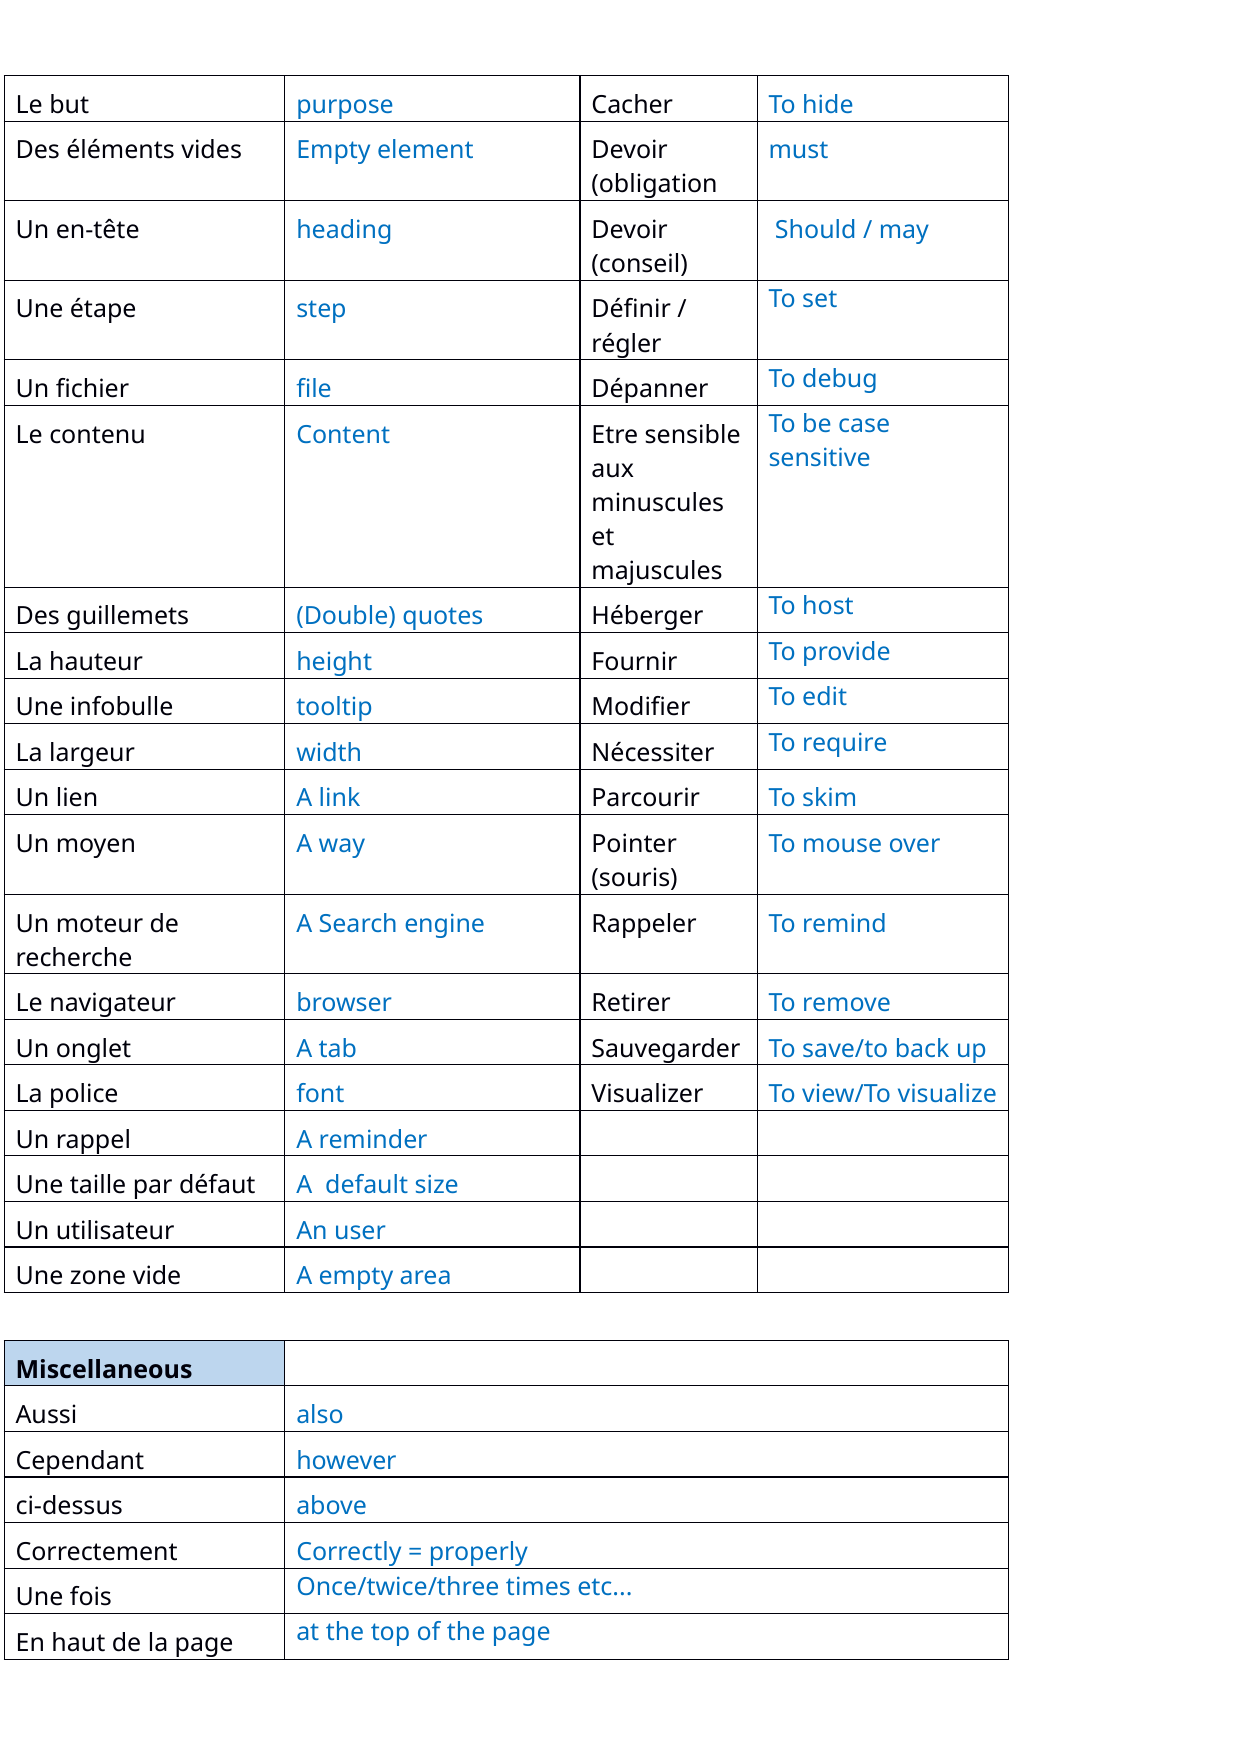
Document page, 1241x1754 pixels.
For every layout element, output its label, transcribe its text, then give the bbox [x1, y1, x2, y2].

table_cell [581, 1248, 757, 1292]
table_cell [581, 1202, 757, 1246]
table_cell font [285, 1065, 579, 1110]
table_cell To hide [758, 76, 1008, 121]
table_cell La largeur [5, 724, 284, 769]
table_cell must [758, 122, 1008, 200]
table_cell file [285, 360, 579, 405]
table_cell To save/to back up [758, 1020, 1008, 1064]
table_cell Retirer [581, 974, 757, 1019]
table_cell A empty area [285, 1248, 579, 1292]
table_header Miscellaneous [5, 1341, 284, 1385]
table_cell Etre sensible aux minuscules et majuscules [581, 406, 757, 587]
table_cell heading [285, 201, 579, 280]
table_cell Content [285, 406, 579, 587]
table_header [285, 1341, 1008, 1385]
table_cell [581, 1156, 757, 1201]
table_cell purpose [285, 76, 579, 121]
table_cell Parcourir [581, 770, 757, 814]
table_cell A Search engine [285, 895, 579, 973]
table_cell Once/twice/three times etc... [285, 1569, 1008, 1613]
table_cell En haut de la page [5, 1614, 284, 1658]
table_cell Dépanner [581, 360, 757, 405]
table_cell Aussi [5, 1386, 284, 1431]
table_cell Un moyen [5, 815, 284, 894]
table_cell To set [758, 281, 1008, 359]
table_cell Cacher [581, 76, 757, 121]
table_cell Should / may [758, 201, 1008, 280]
table_cell [581, 1111, 757, 1155]
table_cell width [285, 724, 579, 769]
table_cell Un onglet [5, 1020, 284, 1064]
table_cell Un utilisateur [5, 1202, 284, 1246]
table_cell Correctement [5, 1523, 284, 1567]
table_cell Visualizer [581, 1065, 757, 1110]
table_cell above [285, 1478, 1008, 1522]
table_cell however [285, 1432, 1008, 1476]
table_cell A link [285, 770, 579, 814]
table_cell Définir / régler [581, 281, 757, 359]
table_cell Devoir (obligation [581, 122, 757, 200]
table_cell Un en-tête [5, 201, 284, 280]
table_cell To require [758, 724, 1008, 769]
table_cell Rappeler [581, 895, 757, 973]
table_cell Une taille par défaut [5, 1156, 284, 1201]
table_cell [758, 1248, 1008, 1292]
table_cell [758, 1111, 1008, 1155]
table_cell Un lien [5, 770, 284, 814]
table_cell La police [5, 1065, 284, 1110]
table_cell Devoir (conseil) [581, 201, 757, 280]
table_cell tooltip [285, 679, 579, 723]
table_cell [758, 1156, 1008, 1201]
table_cell ci-dessus [5, 1478, 284, 1522]
table_cell Un moteur de recherche [5, 895, 284, 973]
table_cell To remind [758, 895, 1008, 973]
table_cell (Double) quotes [285, 588, 579, 632]
table_cell height [285, 633, 579, 678]
table_cell A default size [285, 1156, 579, 1201]
table_cell To debug [758, 360, 1008, 405]
table_cell [758, 1202, 1008, 1246]
table_cell Une étape [5, 281, 284, 359]
table_cell Modifier [581, 679, 757, 723]
table_cell Des guillemets [5, 588, 284, 632]
table_cell at the top of the page [285, 1614, 1008, 1658]
table_cell To edit [758, 679, 1008, 723]
table_cell To mouse over [758, 815, 1008, 894]
table_cell La hauteur [5, 633, 284, 678]
table_cell Le contenu [5, 406, 284, 587]
table_cell Un fichier [5, 360, 284, 405]
table_cell Héberger [581, 588, 757, 632]
table_cell To skim [758, 770, 1008, 814]
table_cell Empty element [285, 122, 579, 200]
table_cell A reminder [285, 1111, 579, 1155]
table_cell browser [285, 974, 579, 1019]
table_cell Le but [5, 76, 284, 121]
table_cell Pointer (souris) [581, 815, 757, 894]
table_cell Un rappel [5, 1111, 284, 1155]
table_cell Des éléments vides [5, 122, 284, 200]
table_cell Une zone vide [5, 1248, 284, 1292]
table_cell To view/To visualize [758, 1065, 1008, 1110]
table_cell An user [285, 1202, 579, 1246]
table_cell Nécessiter [581, 724, 757, 769]
table_cell Cependant [5, 1432, 284, 1476]
table_cell step [285, 281, 579, 359]
table_cell Fournir [581, 633, 757, 678]
table_cell also [285, 1386, 1008, 1431]
table_cell Correctly = properly [285, 1523, 1008, 1567]
table_cell Une fois [5, 1569, 284, 1613]
table_cell To be case sensitive [758, 406, 1008, 587]
table_cell To host [758, 588, 1008, 632]
table_cell Le navigateur [5, 974, 284, 1019]
table_cell A tab [285, 1020, 579, 1064]
table_cell Une infobulle [5, 679, 284, 723]
table_cell Sauvegarder [581, 1020, 757, 1064]
table_cell To remove [758, 974, 1008, 1019]
table_cell To provide [758, 633, 1008, 678]
table_cell A way [285, 815, 579, 894]
